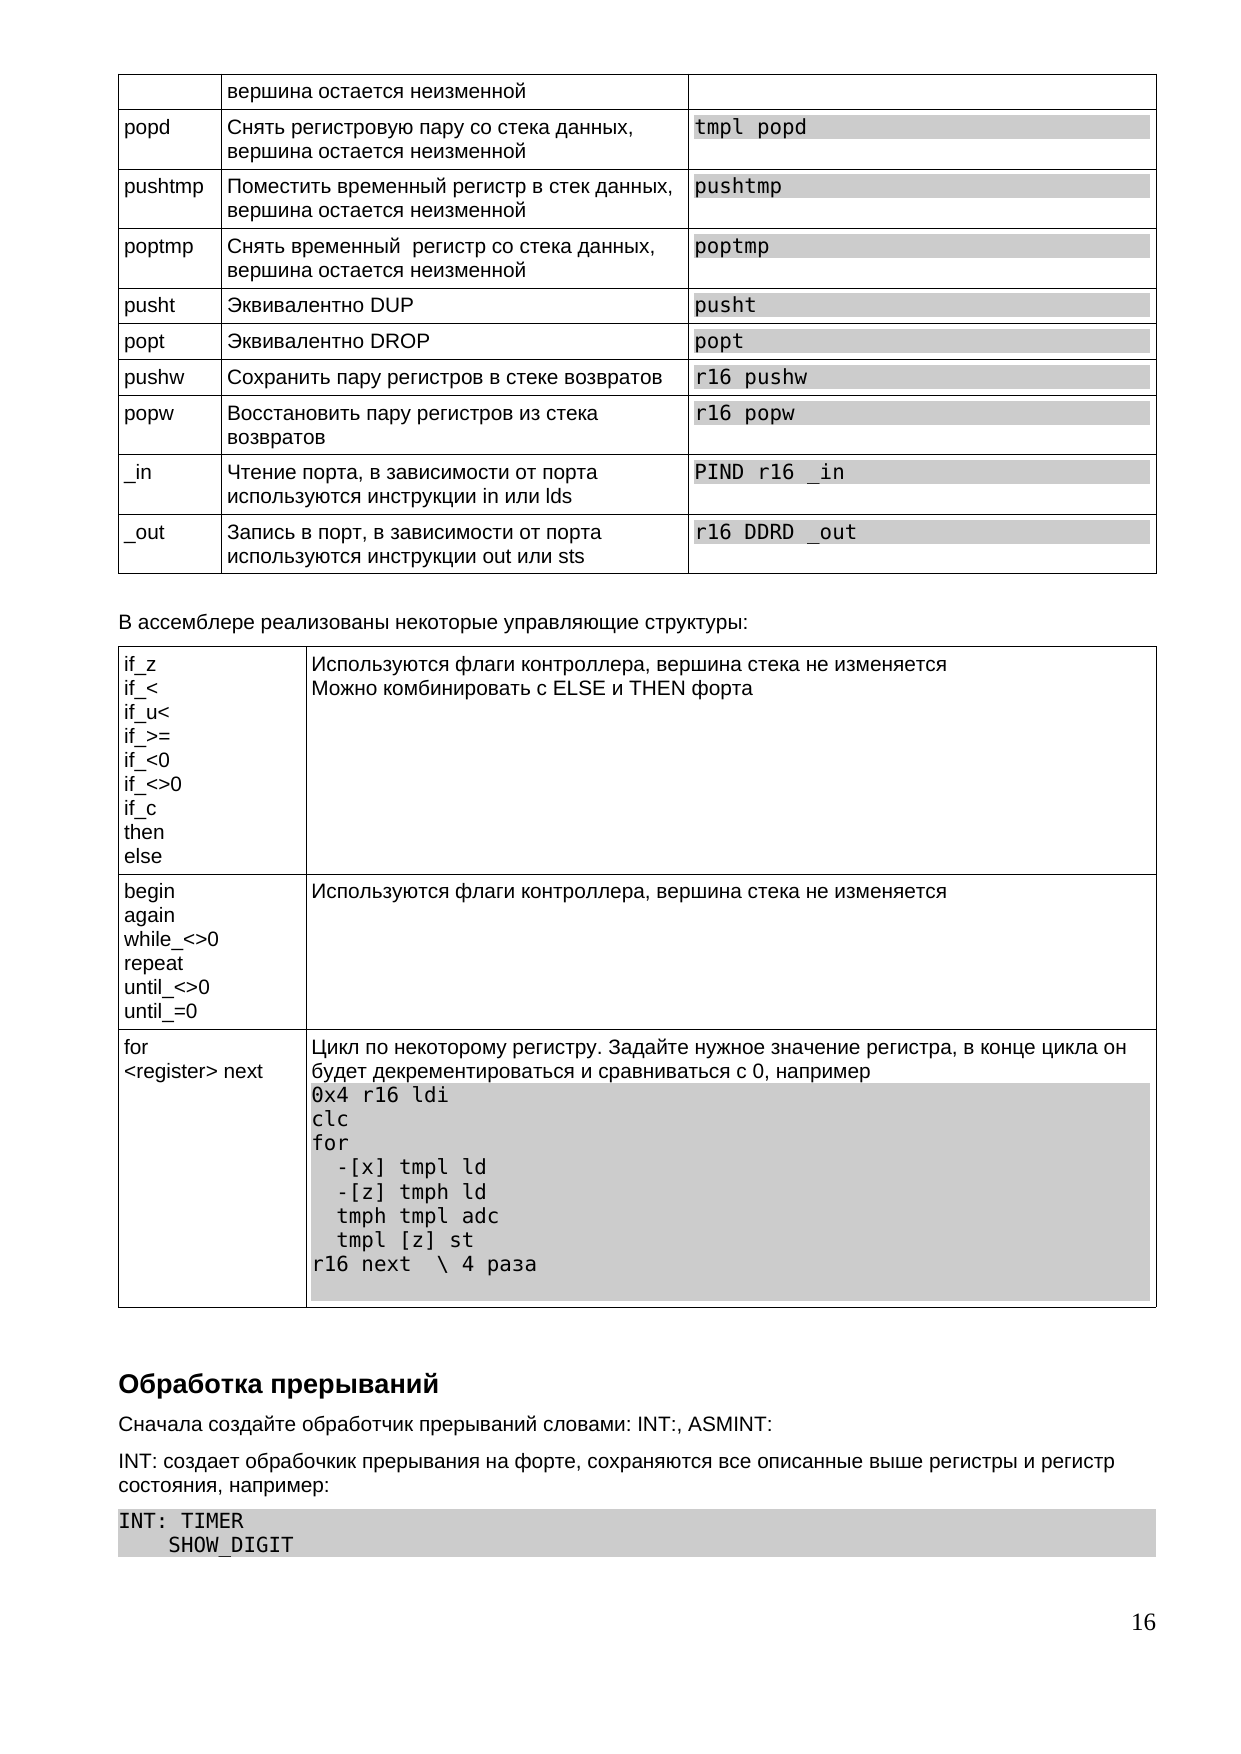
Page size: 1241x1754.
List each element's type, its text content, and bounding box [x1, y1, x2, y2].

table_cell Восстановить пару регистров из стека возвратов [222, 396, 688, 454]
table_cell Поместить временный регистр в стек данных, вершина остается неизменной [222, 170, 688, 228]
table_cell Эквивалентно DROP [222, 324, 688, 359]
table_cell pushtmp [689, 170, 1156, 228]
table_cell Используются флаги контроллера, вершина стека не изменяется [307, 875, 1156, 1029]
table_cell popt [119, 324, 221, 359]
table_cell r16 pushw [689, 360, 1156, 395]
table_cell Цикл по некоторому регистру. Задайте нужное значение регистра, в конце цикла он будет декрементироваться и сравниваться с 0, например 0x4 r16 ldi clc for -[x] tmpl ld -[z] tmph ld tmph tmpl adc tmpl [z] st r16 next \ 4 раза [307, 1030, 1156, 1307]
table_cell begin again while_<>0 repeat until_<>0 until_=0 [119, 875, 306, 1029]
table_cell _in [119, 455, 221, 514]
table_header Используются флаги контроллера, вершина стека не изменяется Можно комбинировать с ELSE и THEN форта [307, 647, 1156, 873]
table_cell [119, 75, 221, 109]
text Сначала создайте обработчик прерываний словами: INT:, ASMINT: [118, 1412, 1156, 1436]
table_cell вершина остается неизменной [222, 75, 688, 109]
table_cell Снять регистровую пару со стека данных, вершина остается неизменной [222, 110, 688, 168]
subtitle Обработка прерываний [118, 1368, 1156, 1399]
table_cell popw [119, 396, 221, 454]
table_cell popt [689, 324, 1156, 359]
text SHOW_DIGIT [118, 1533, 1156, 1557]
table_header if_z if_< if_u< if_>= if_<0 if_<>0 if_c then else [119, 647, 306, 873]
table_cell poptmp [119, 229, 221, 287]
table_cell for <register> next [119, 1030, 306, 1307]
table_cell pusht [689, 289, 1156, 323]
table_cell r16 popw [689, 396, 1156, 454]
table_cell Сохранить пару регистров в стеке возвратов [222, 360, 688, 395]
table_cell [689, 75, 1156, 109]
text INT: создает обрабочкик прерывания на форте, сохраняются все описанные выше регистры и регистр состояния, например: [118, 1448, 1156, 1496]
table_cell popd [119, 110, 221, 168]
table_cell _out [119, 515, 221, 573]
table_cell Запись в порт, в зависимости от порта используются инструкции out или sts [222, 515, 688, 573]
table_cell Чтение порта, в зависимости от порта используются инструкции in или lds [222, 455, 688, 514]
table_cell pusht [119, 289, 221, 323]
table_cell pushtmp [119, 170, 221, 228]
table_cell PIND r16 _in [689, 455, 1156, 514]
table_cell r16 DDRD _out [689, 515, 1156, 573]
table_cell tmpl popd [689, 110, 1156, 168]
text INT: TIMER [118, 1509, 1156, 1533]
text В ассемблере реализованы некоторые управляющие структуры: [118, 610, 1156, 634]
table_cell Эквивалентно DUP [222, 289, 688, 323]
table_cell Снять временный регистр со стека данных, вершина остается неизменной [222, 229, 688, 287]
table_cell poptmp [689, 229, 1156, 287]
table_cell pushw [119, 360, 221, 395]
